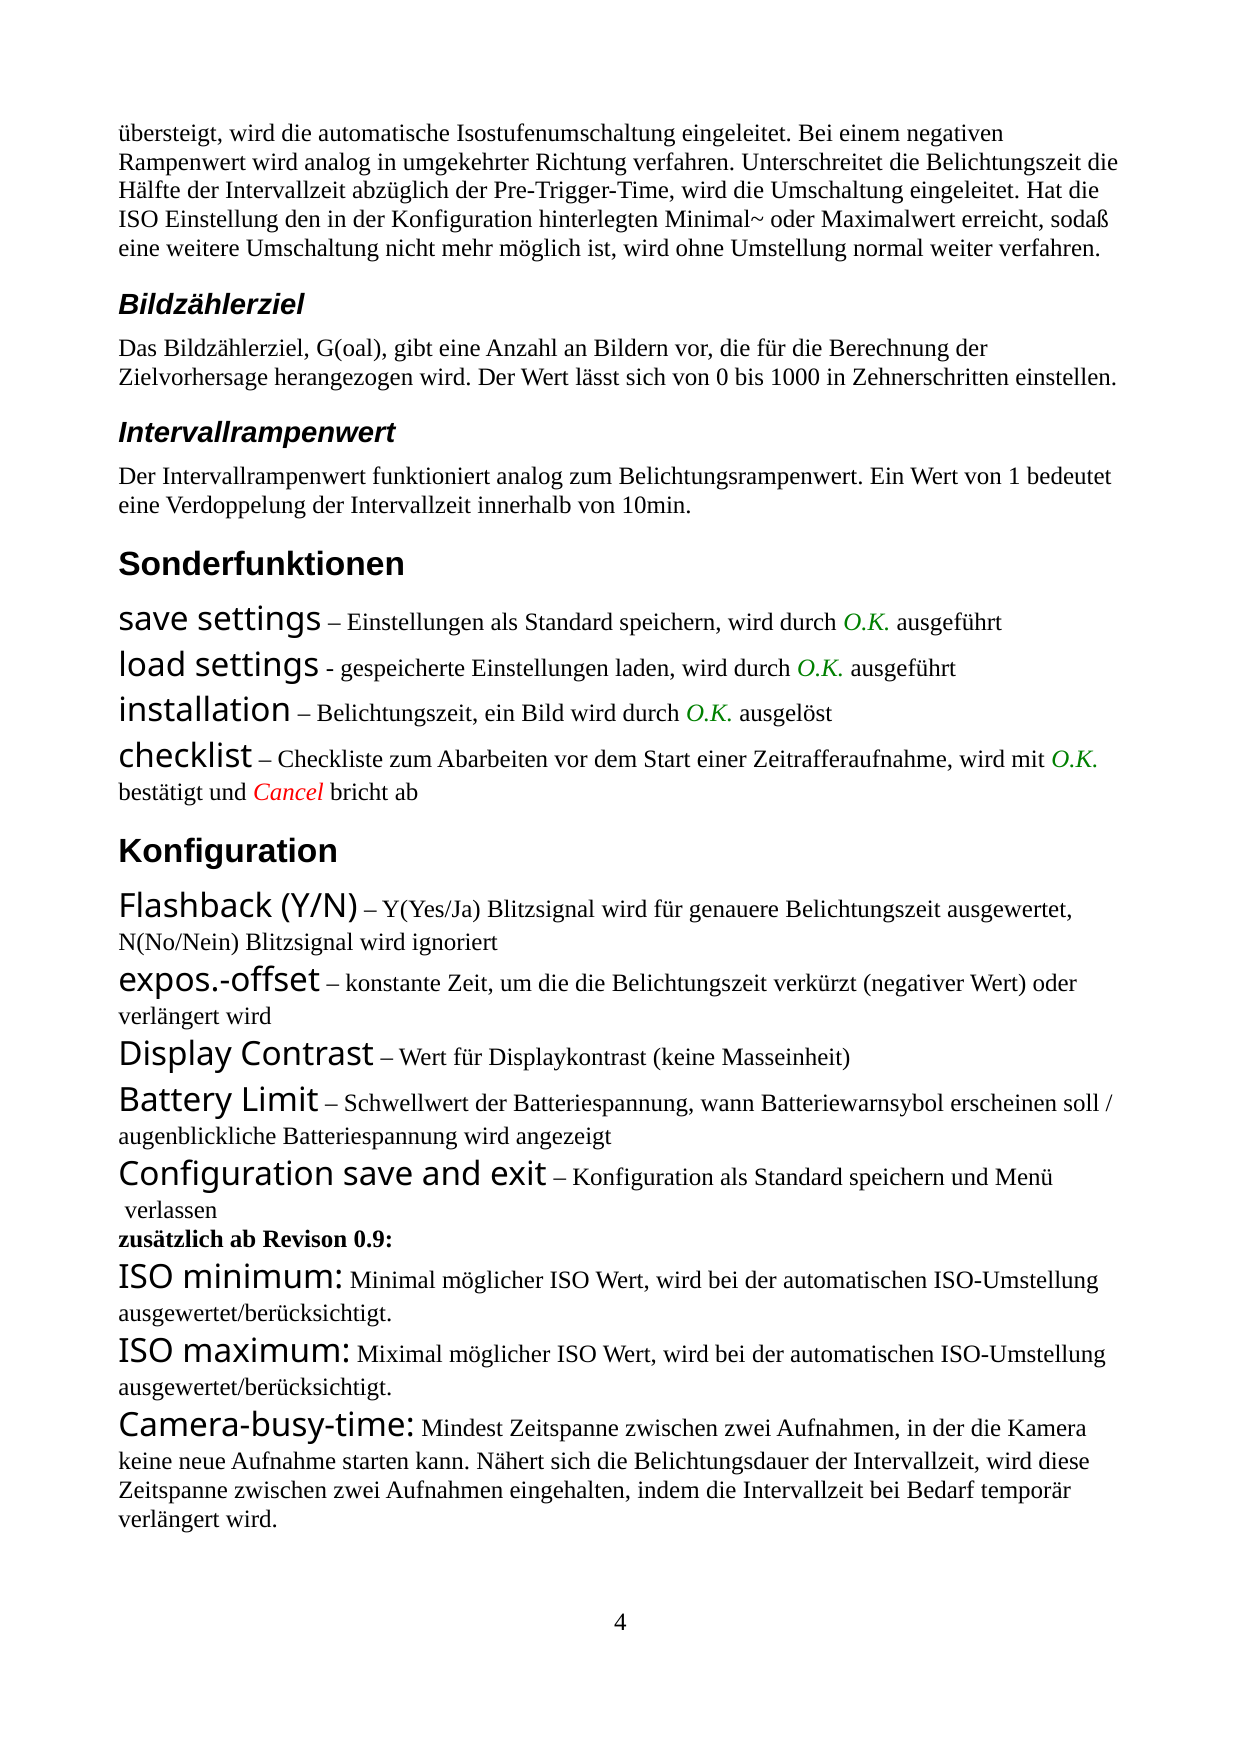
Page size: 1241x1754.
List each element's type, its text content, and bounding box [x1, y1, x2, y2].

text verlassen [118, 1195, 1122, 1224]
text zusätzlich ab Revison 0.9: [118, 1224, 1122, 1252]
text expos.-offset – konstante Zeit, um die die Belichtungszeit verkürzt (negativer Wert) oder verlängert wird [118, 956, 1122, 1030]
text Das Bildzählerziel, G(oal), gibt eine Anzahl an Bildern vor, die für die Berechnung der Zielvorhersage herangezogen wird. Der Wert lässt sich von 0 bis 1000 in Zehnerschritten einstellen. [118, 333, 1122, 390]
text ISO maximum: Miximal möglicher ISO Wert, wird bei der automatischen ISO-Umstellung ausgewertet/berücksichtigt. [118, 1327, 1122, 1401]
text save settings – Einstellungen als Standard speichern, wird durch O.K. ausgeführt [118, 595, 1122, 641]
text checklist – Checkliste zum Abarbeiten vor dem Start einer Zeitrafferaufnahme, wird mit O.K. bestätigt und Cancel bricht ab [118, 731, 1122, 806]
subtitle Bildzählerziel [118, 287, 1122, 320]
text Flashback (Y/N) – Y(Yes/Ja) Blitzsignal wird für genauere Belichtungszeit ausgewertet, N(No/Nein) Blitzsignal wird ignoriert [118, 882, 1122, 956]
text Der Intervallrampenwert funktioniert analog zum Belichtungsrampenwert. Ein Wert von 1 bedeutet eine Verdoppelung der Intervallzeit innerhalb von 10min. [118, 461, 1122, 519]
text Configuration save and exit – Konfiguration als Standard speichern und Menü [118, 1149, 1122, 1195]
subtitle Sonderfunktionen [118, 544, 1122, 583]
subtitle Intervallrampenwert [118, 415, 1122, 449]
text Camera-busy-time: Mindest Zeitspanne zwischen zwei Aufnahmen, in der die Kamera keine neue Aufnahme starten kann. Nähert sich die Belichtungsdauer der Intervallzeit, wird diese Zeitspanne zwischen zwei Aufnahmen eingehalten, indem die Intervallzeit bei Bedarf temporär verlängert wird. [118, 1401, 1122, 1532]
text load settings - gespeicherte Einstellungen laden, wird durch O.K. ausgeführt [118, 641, 1122, 686]
text übersteigt, wird die automatische Isostufenumschaltung eingeleitet. Bei einem negativen Rampenwert wird analog in umgekehrter Richtung verfahren. Unterschreitet die Belichtungszeit die Hälfte der Intervallzeit abzüglich der Pre-Trigger-Time, wird die Umschaltung eingeleitet. Hat die ISO Einstellung den in der Konfiguration hinterlegten Minimal~ oder Maximalwert erreicht, sodaß eine weitere Umschaltung nicht mehr möglich ist, wird ohne Umstellung normal weiter verfahren. [118, 118, 1122, 262]
text Battery Limit – Schwellwert der Batteriespannung, wann Batteriewarnsybol erscheinen soll / augenblickliche Batteriespannung wird angezeigt [118, 1075, 1122, 1149]
subtitle Konfiguration [118, 831, 1122, 869]
text installation – Belichtungszeit, ein Bild wird durch O.K. ausgelöst [118, 686, 1122, 731]
text ISO minimum: Minimal möglicher ISO Wert, wird bei der automatischen ISO-Umstellung ausgewertet/berücksichtigt. [118, 1252, 1122, 1327]
text Display Contrast – Wert für Displaykontrast (keine Masseinheit) [118, 1030, 1122, 1075]
